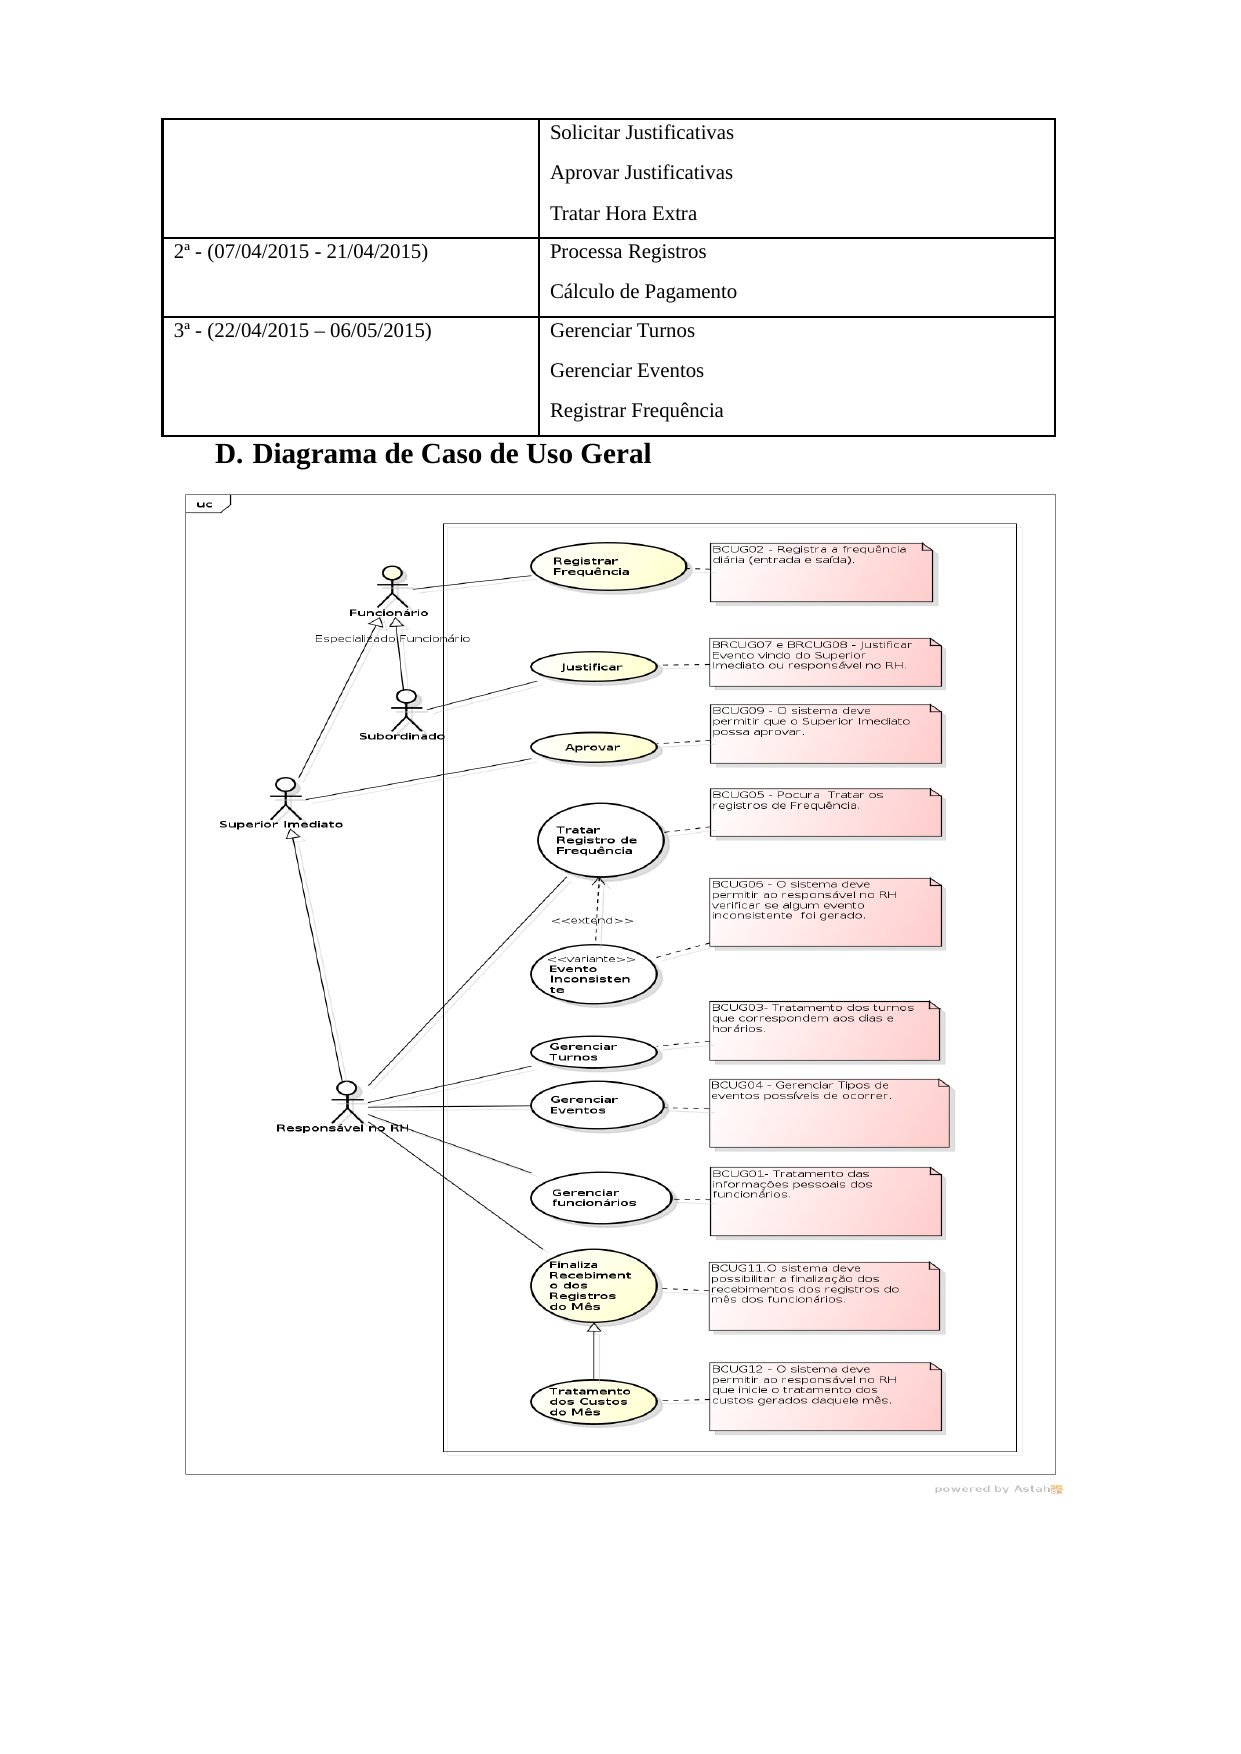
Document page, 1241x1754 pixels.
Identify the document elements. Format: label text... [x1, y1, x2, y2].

table_cell [164, 120, 538, 237]
picture [175, 487, 1065, 1496]
table_cell Processa Registros Cálculo de Pagamento [540, 239, 1054, 316]
table_cell 3ª - (22/04/2015 – 06/05/2015) [164, 318, 538, 434]
table_cell Solicitar Justificativas Aprovar Justificativas Tratar Hora Extra [540, 120, 1054, 237]
table_cell 2ª - (07/04/2015 - 21/04/2015) [164, 239, 538, 316]
table_cell Gerenciar Turnos Gerenciar Eventos Registrar Frequência [540, 318, 1054, 434]
list Diagrama de Caso de Uso Geral [215, 437, 1063, 470]
